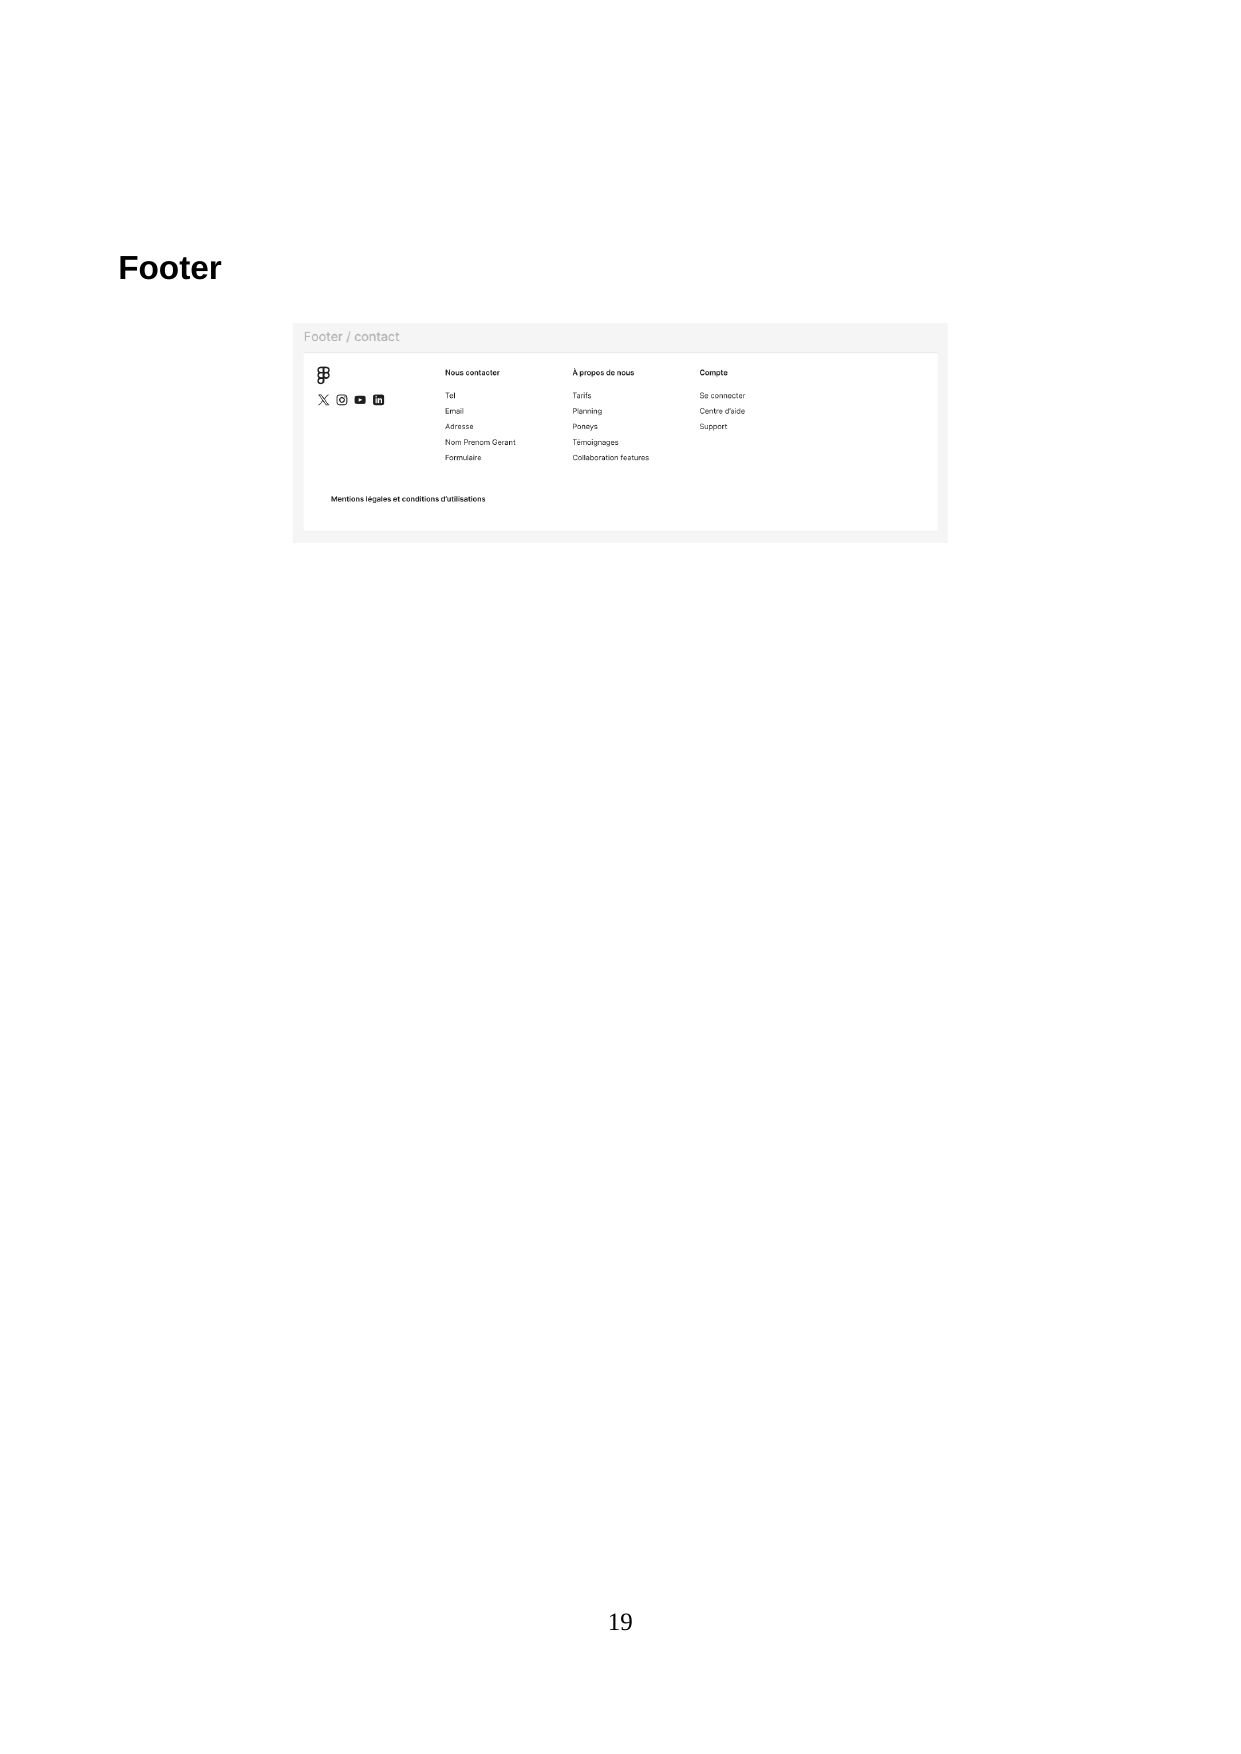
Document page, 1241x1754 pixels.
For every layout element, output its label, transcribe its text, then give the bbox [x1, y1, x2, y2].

subtitle Footer [118, 248, 1122, 287]
picture [292, 323, 948, 543]
